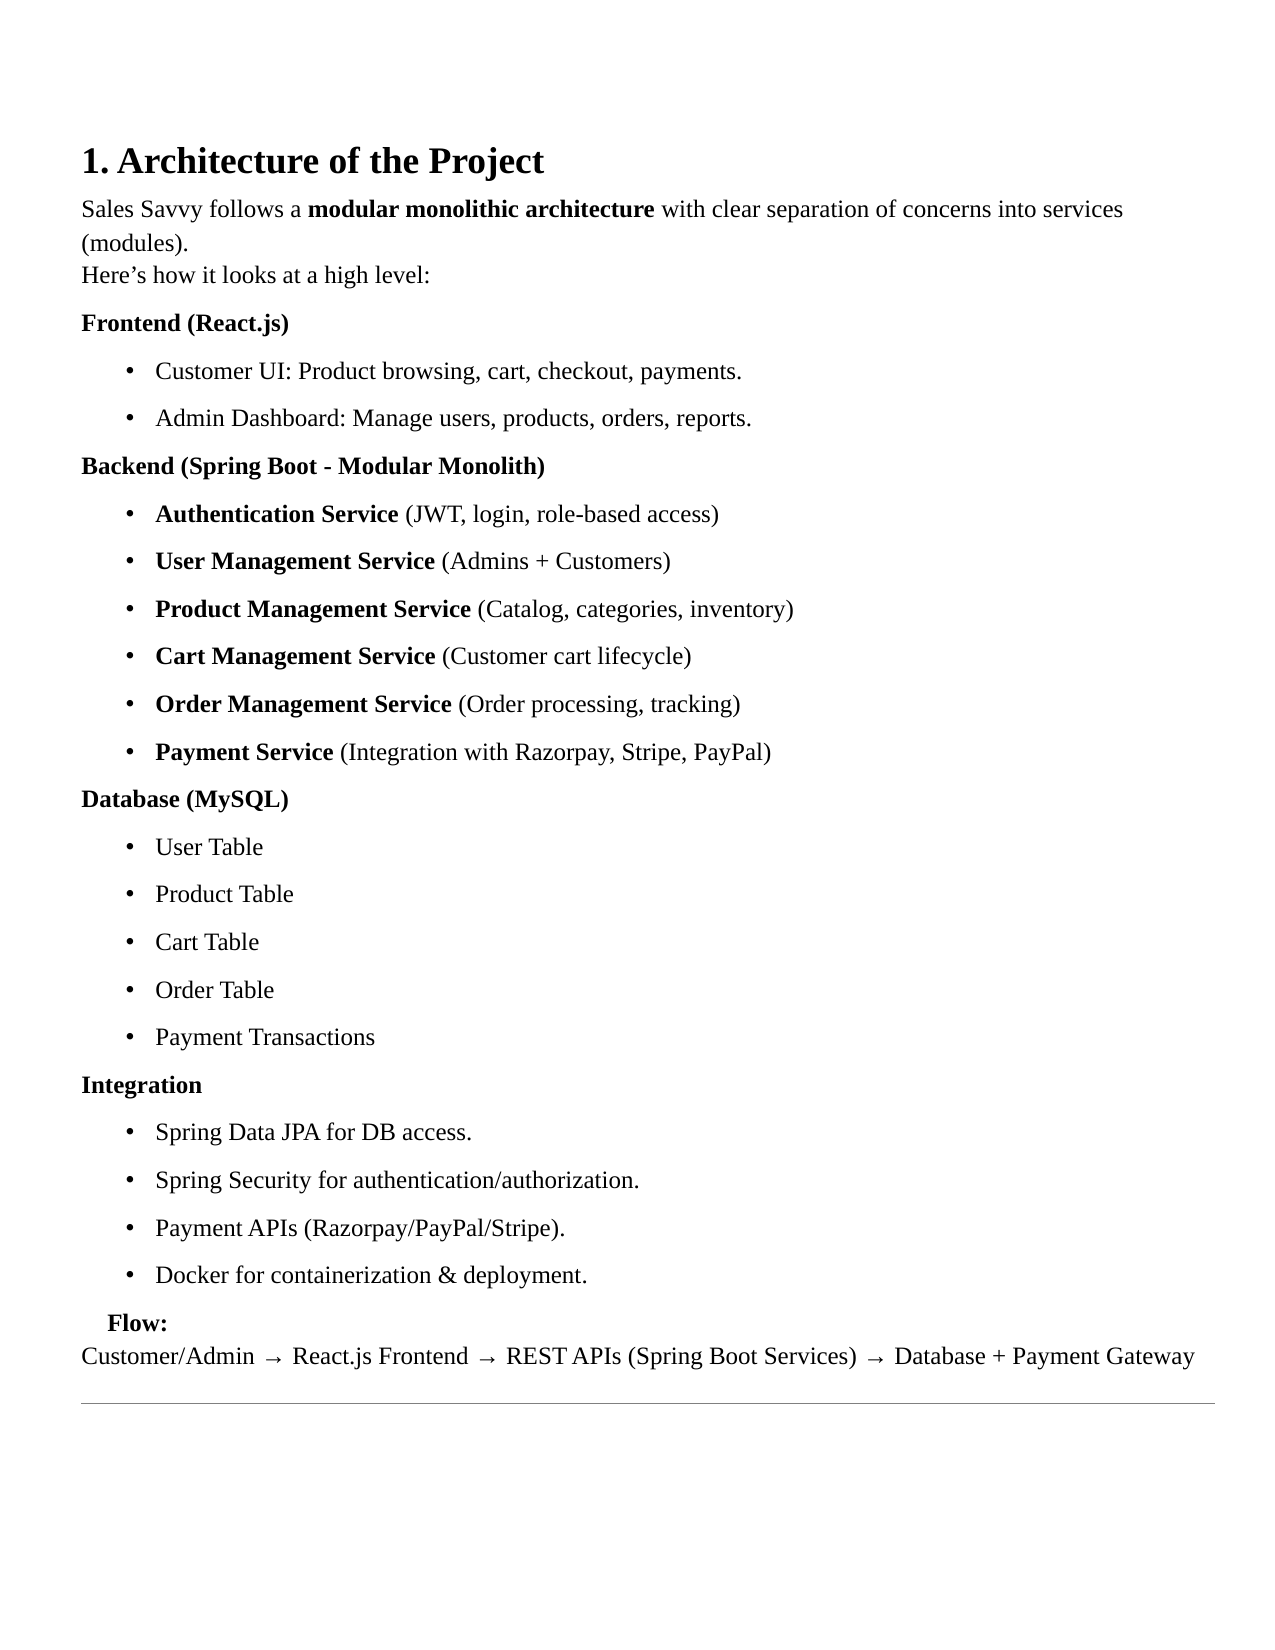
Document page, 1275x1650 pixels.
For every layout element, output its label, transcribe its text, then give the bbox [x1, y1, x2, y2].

list Order Management Service (Order processing, tracking) [126, 689, 1215, 718]
text Integration [81, 1070, 1215, 1099]
list Product Management Service (Catalog, categories, inventory) [126, 594, 1215, 623]
list Payment APIs (Razorpay/PayPal/Stripe). [126, 1213, 1215, 1241]
list Authentication Service (JWT, login, role-based access) [126, 499, 1215, 527]
list Spring Data JPA for DB access. [126, 1117, 1215, 1146]
list Order Table [126, 975, 1215, 1003]
list Payment Transactions [126, 1022, 1215, 1051]
text Frontend (React.js) [81, 308, 1215, 337]
list Docker for containerization & deployment. [126, 1260, 1215, 1289]
text Backend (Spring Boot - Modular Monolith) [81, 451, 1215, 480]
list Cart Management Service (Customer cart lifecycle) [126, 641, 1215, 670]
list Cart Table [126, 927, 1215, 956]
list User Table [126, 832, 1215, 861]
list Product Table [126, 879, 1215, 908]
subtitle 1. Architecture of the Project [81, 139, 1215, 182]
list User Management Service (Admins + Customers) [126, 546, 1215, 575]
list Customer UI: Product browsing, cart, checkout, payments. [126, 356, 1215, 384]
list Admin Dashboard: Manage users, products, orders, reports. [126, 403, 1215, 432]
list Payment Service (Integration with Razorpay, Stripe, PayPal) [126, 737, 1215, 765]
list Spring Security for authentication/authorization. [126, 1165, 1215, 1194]
text 📌 Flow: Customer/Admin → React.js Frontend → REST APIs (Spring Boot Services) → Database + Payment Gateway [81, 1308, 1215, 1370]
text Sales Savvy follows a modular monolithic architecture with clear separation of concerns into services (modules). Here’s how it looks at a high level: [81, 194, 1215, 289]
text Database (MySQL) [81, 784, 1215, 813]
